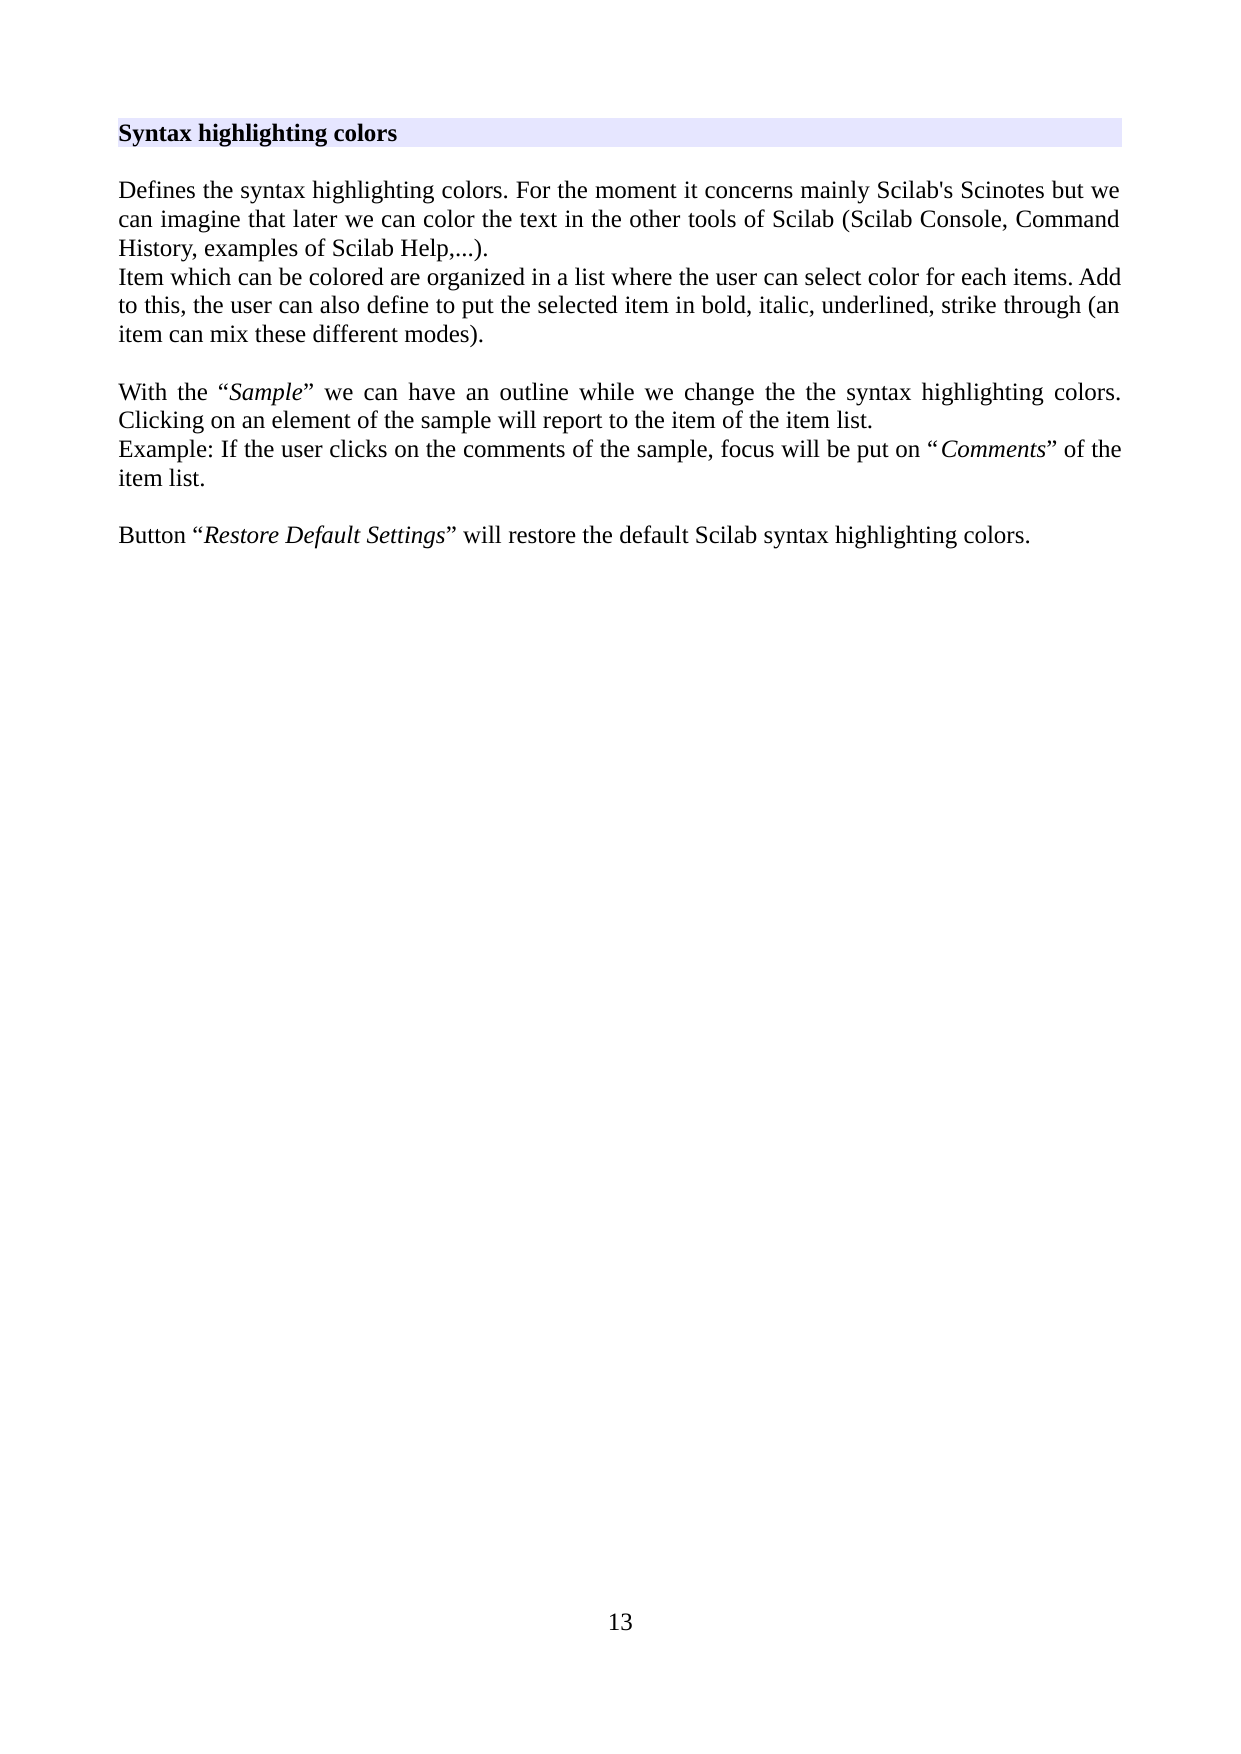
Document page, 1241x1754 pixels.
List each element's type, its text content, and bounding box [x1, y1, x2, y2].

text Item which can be colored are organized in a list where the user can select color for each items. Add to this, the user can also define to put the selected item in bold, italic, underlined, strike through (an item can mix these different modes). [118, 262, 1122, 348]
text Button “Restore Default Settings” will restore the default Scilab syntax highlighting colors. [118, 521, 1122, 549]
text Example: If the user clicks on the comments of the sample, focus will be put on “Comments” of the item list. [118, 434, 1122, 492]
text Defines the syntax highlighting colors. For the moment it concerns mainly Scilab's Scinotes but we can imagine that later we can color the text in the other tools of Scilab (Scilab Console, Command History, examples of Scilab Help,...). [118, 176, 1122, 262]
text Syntax highlighting colors [118, 118, 1122, 147]
text With the “Sample” we can have an outline while we change the the syntax highlighting colors. Clicking on an element of the sample will report to the item of the item list. [118, 377, 1122, 434]
